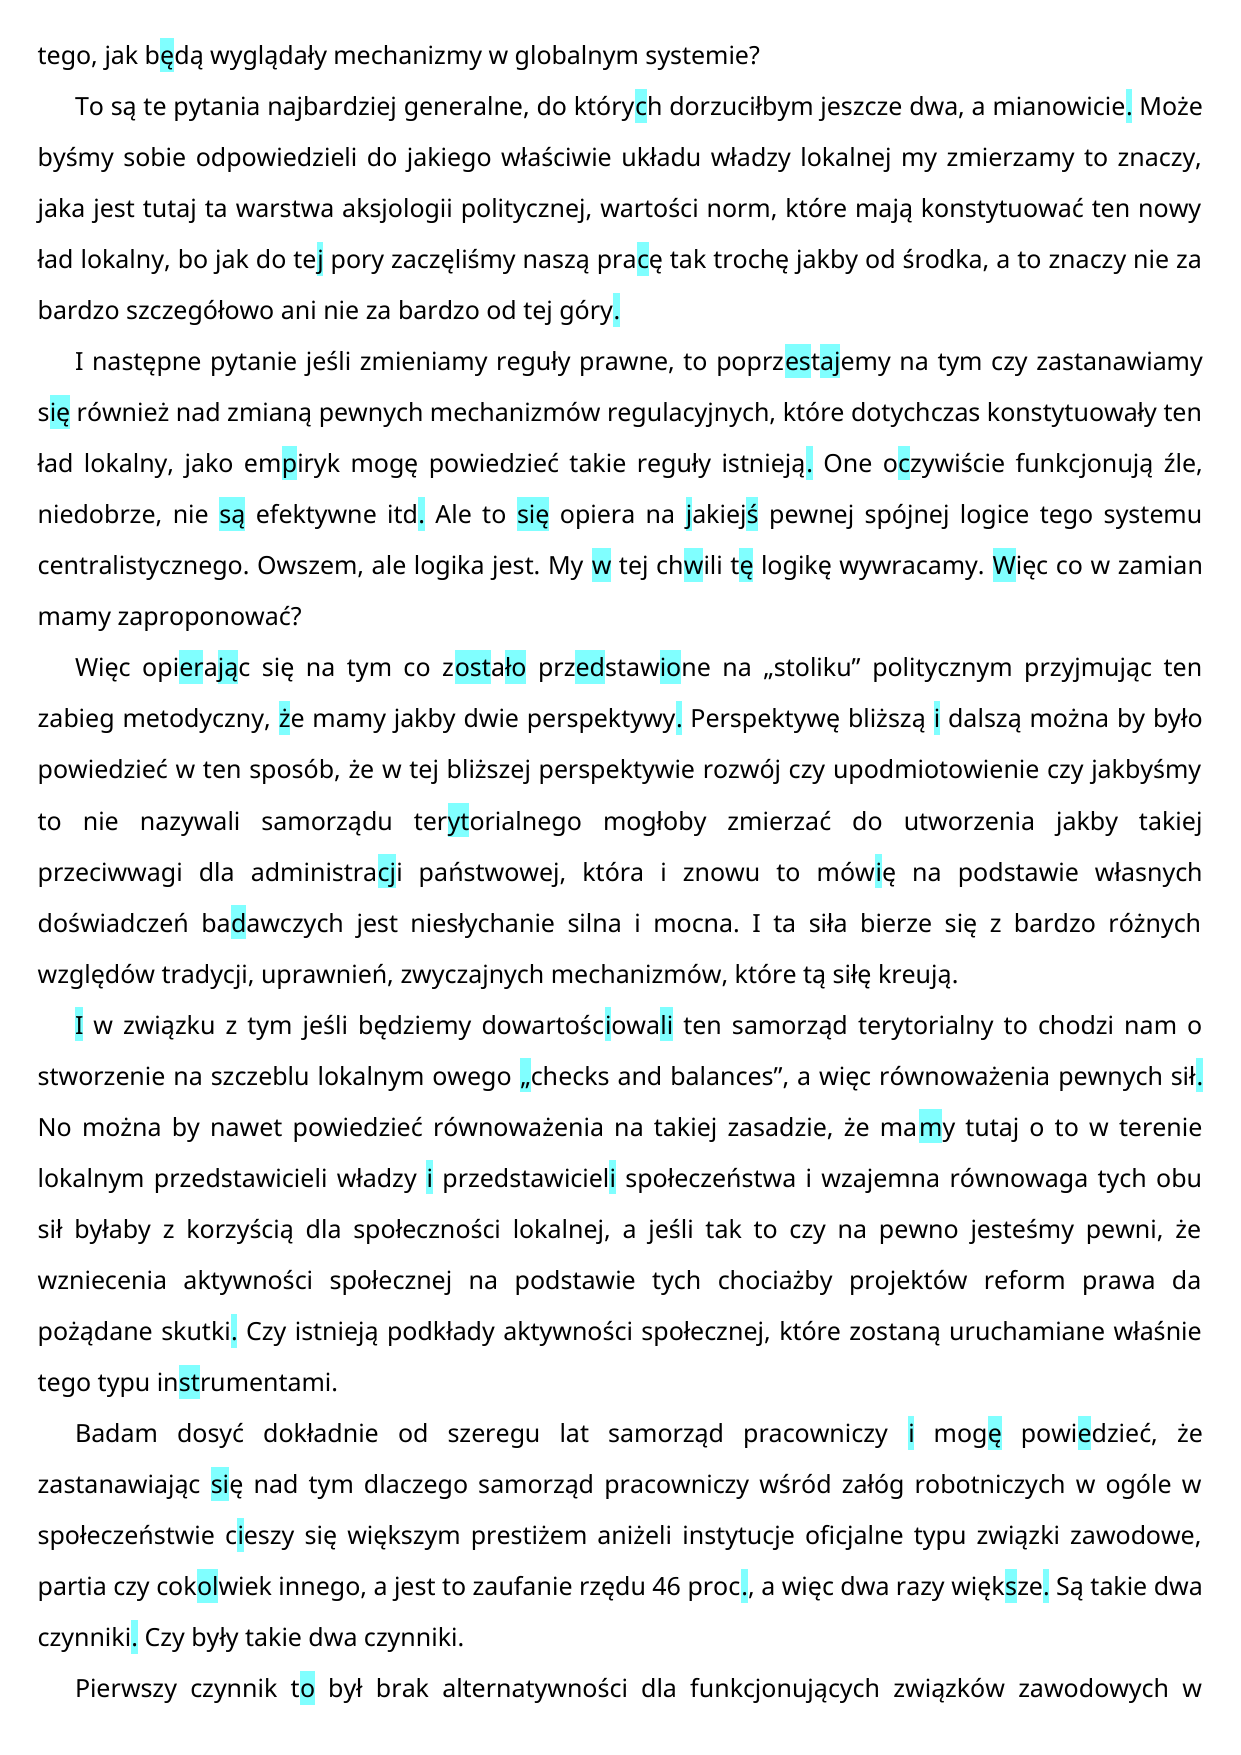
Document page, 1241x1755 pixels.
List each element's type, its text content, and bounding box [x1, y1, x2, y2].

text I następne pytanie jeśli zmieniamy reguły prawne, to poprzestajemy na tym czy zastanawiamy się również nad zmianą pewnych mechanizmów regulacyjnych, które dotychczas konstytuowały ten ład lokalny, jako empiryk mogę powiedzieć takie reguły istnieją. One oczywiście funkcjonują źle, niedobrze, nie są efektywne itd. Ale to się opiera na jakiejś pewnej spójnej logice tego systemu centralistycznego. Owszem, ale logika jest. My w tej chwili tę logikę wywracamy. Więc co w zamian mamy zaproponować? [37, 344, 1203, 633]
text Badam dosyć dokładnie od szeregu lat samorząd pracowniczy i mogę powiedzieć, że zastanawiając się nad tym dlaczego samorząd pracowniczy wśród załóg robotniczych w ogóle w społeczeństwie cieszy się większym prestiżem aniżeli instytucje oficjalne typu związki zawodowe, partia czy cokolwiek innego, a jest to zaufanie rzędu 46 proc., a więc dwa razy większe. Są takie dwa czynniki. Czy były takie dwa czynniki. [37, 1416, 1203, 1654]
text Więc opierając się na tym co zostało przedstawione na „stoliku” politycznym przyjmując ten zabieg metodyczny, że mamy jakby dwie perspektywy. Perspektywę bliższą i dalszą można by było powiedzieć w ten sposób, że w tej bliższej perspektywie rozwój czy upodmiotowienie czy jakbyśmy to nie nazywali samorządu terytorialnego mogłoby zmierzać do utworzenia jakby takiej przeciwwagi dla administracji państwowej, która i znowu to mówię na podstawie własnych doświadczeń badawczych jest niesłychanie silna i mocna. I ta siła bierze się z bardzo różnych względów tradycji, uprawnień, zwyczajnych mechanizmów, które tą siłę kreują. [37, 650, 1203, 990]
text I w związku z tym jeśli będziemy dowartościowali ten samorząd terytorialny to chodzi nam o stworzenie na szczeblu lokalnym owego „checks and balances”, a więc równoważenia pewnych sił. No można by nawet powiedzieć równoważenia na takiej zasadzie, że mamy tutaj o to w terenie lokalnym przedstawicieli władzy i przedstawicieli społeczeństwa i wzajemna równowaga tych obu sił byłaby z korzyścią dla społeczności lokalnej, a jeśli tak to czy na pewno jesteśmy pewni, że wzniecenia aktywności społecznej na podstawie tych chociażby projektów reform prawa da pożądane skutki. Czy istnieją podkłady aktywności społecznej, które zostaną uruchamiane właśnie tego typu instrumentami. [37, 1007, 1203, 1399]
text Pierwszy czynnik to był brak alternatywności dla funkcjonujących związków zawodowych w [37, 1671, 1203, 1705]
text tego, jak będą wyglądały mechanizmy w globalnym systemie? [37, 37, 1203, 72]
text To są te pytania najbardziej generalne, do których dorzuciłbym jeszcze dwa, a mianowicie. Może byśmy sobie odpowiedzieli do jakiego właściwie układu władzy lokalnej my zmierzamy to znaczy, jaka jest tutaj ta warstwa aksjologii politycznej, wartości norm, które mają konstytuować ten nowy ład lokalny, bo jak do tej pory zaczęliśmy naszą pracę tak trochę jakby od środka, a to znaczy nie za bardzo szczegółowo ani nie za bardzo od tej góry. [37, 88, 1203, 327]
